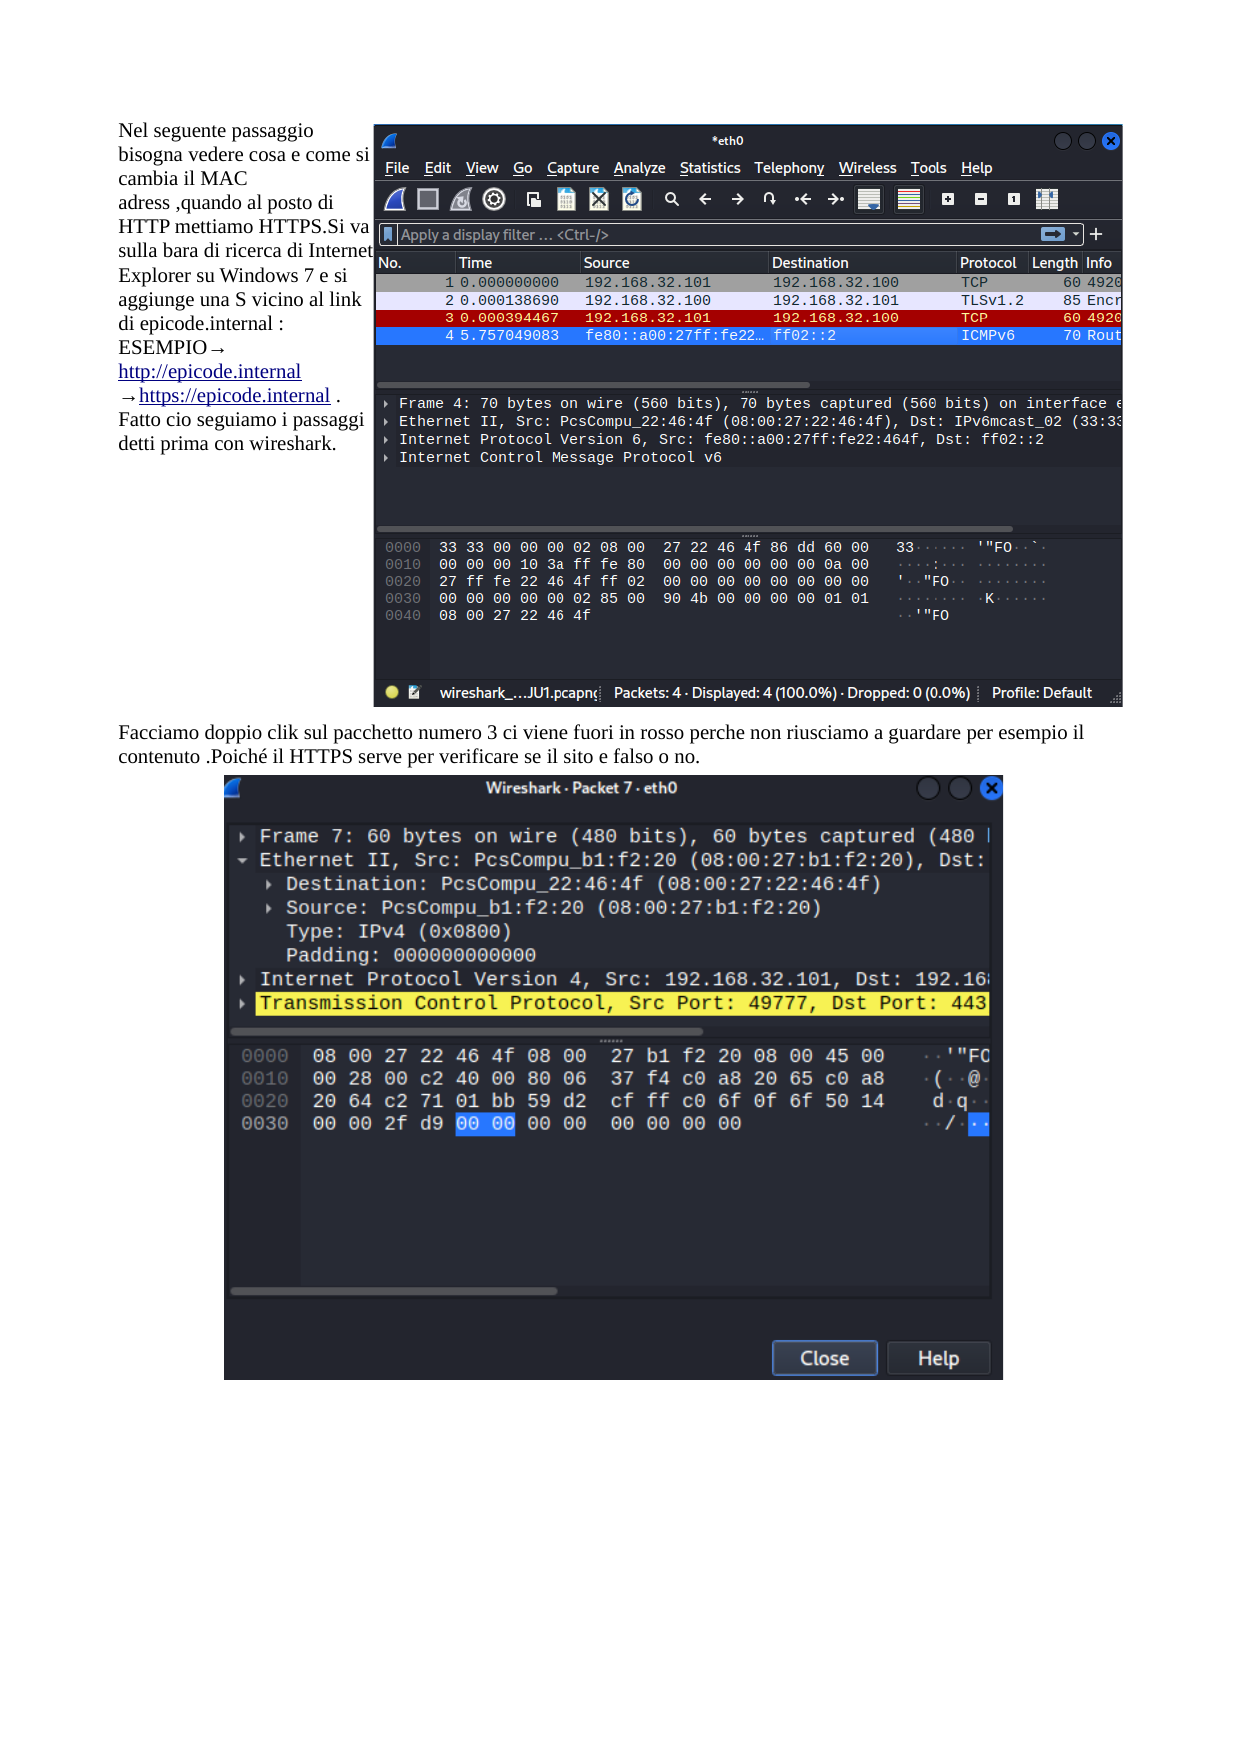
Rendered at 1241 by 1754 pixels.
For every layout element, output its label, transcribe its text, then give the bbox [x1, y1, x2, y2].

picture [373, 124, 1123, 707]
picture [224, 775, 1004, 1380]
text Nel seguente passaggio bisogna vedere cosa e come si cambia il MAC adress ,quando al posto di HTTP mettiamo HTTPS.Si va sulla bara di ricerca di Internet Explorer su Windows 7 e si aggiunge una S vicino al link di epicode.internal : ESEMPIO→ http://epicode.internal →https://epicode.internal . Fatto cio seguiamo i passaggi detti prima con wireshark. [118, 118, 1122, 455]
text Facciamo doppio clik sul pacchetto numero 3 ci viene fuori in rosso perche non riusciamo a guardare per esempio il contenuto .Poiché il HTTPS serve per verificare se il sito e falso o no. [118, 720, 1122, 768]
